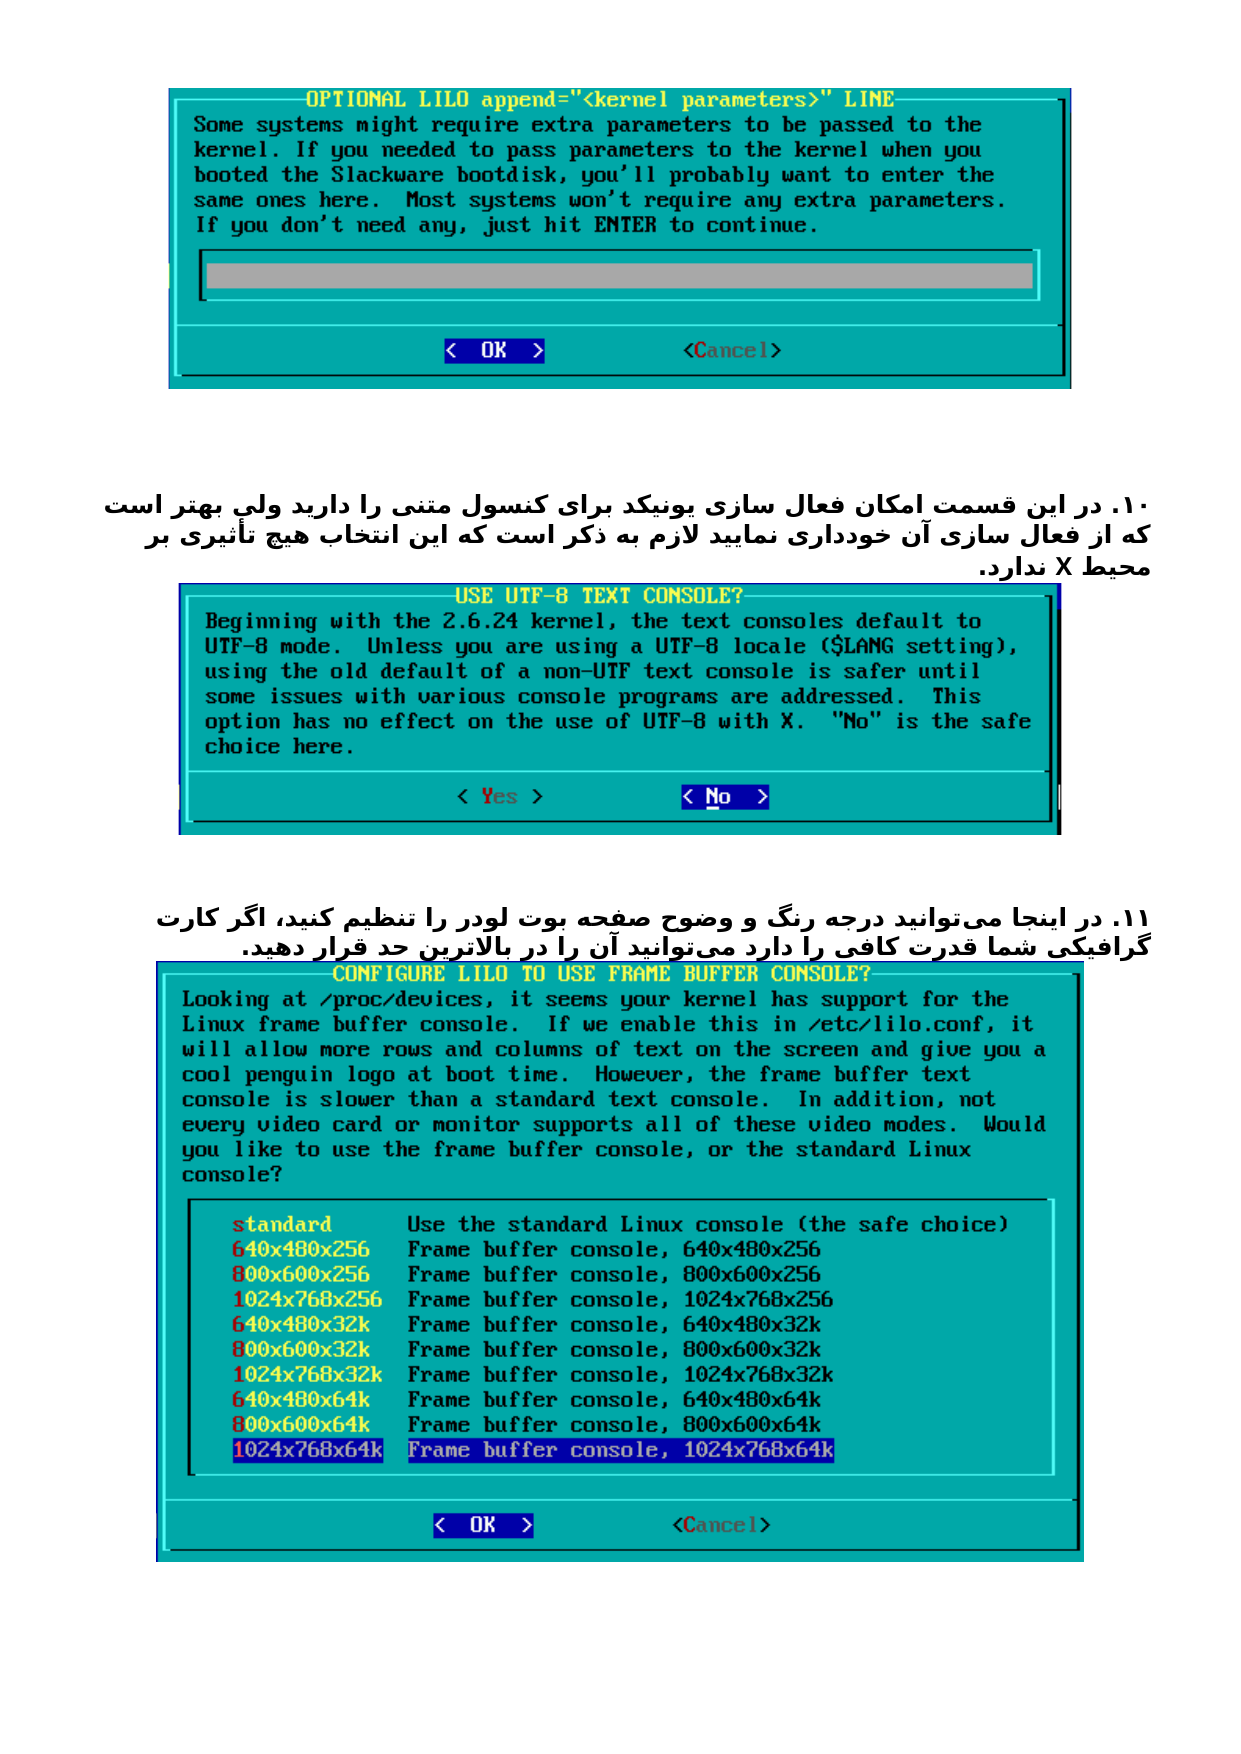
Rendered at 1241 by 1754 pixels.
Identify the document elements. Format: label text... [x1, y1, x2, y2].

picture [178, 583, 1062, 835]
text ۱۱. در اینجا می‌توانید درجه رنگ و وضوح صفحه بوت لودر را تنظیم کنید، اگر کارت گرافیکی شما قدرت کافی را دارد می‌توانید آن را در بالاترین حد قرار دهید. [88, 903, 1152, 961]
picture [168, 88, 1072, 389]
text ۱۰. در این قسمت امکان فعال سازی یونیکد برای کنسول متنی را دارید ولی بهتر است که از فعال سازی آن خودداری نمایید لازم به ذکر است که این انتخاب هیچ تأثیری بر محیط X ندارد. [88, 491, 1152, 583]
picture [156, 961, 1084, 1562]
